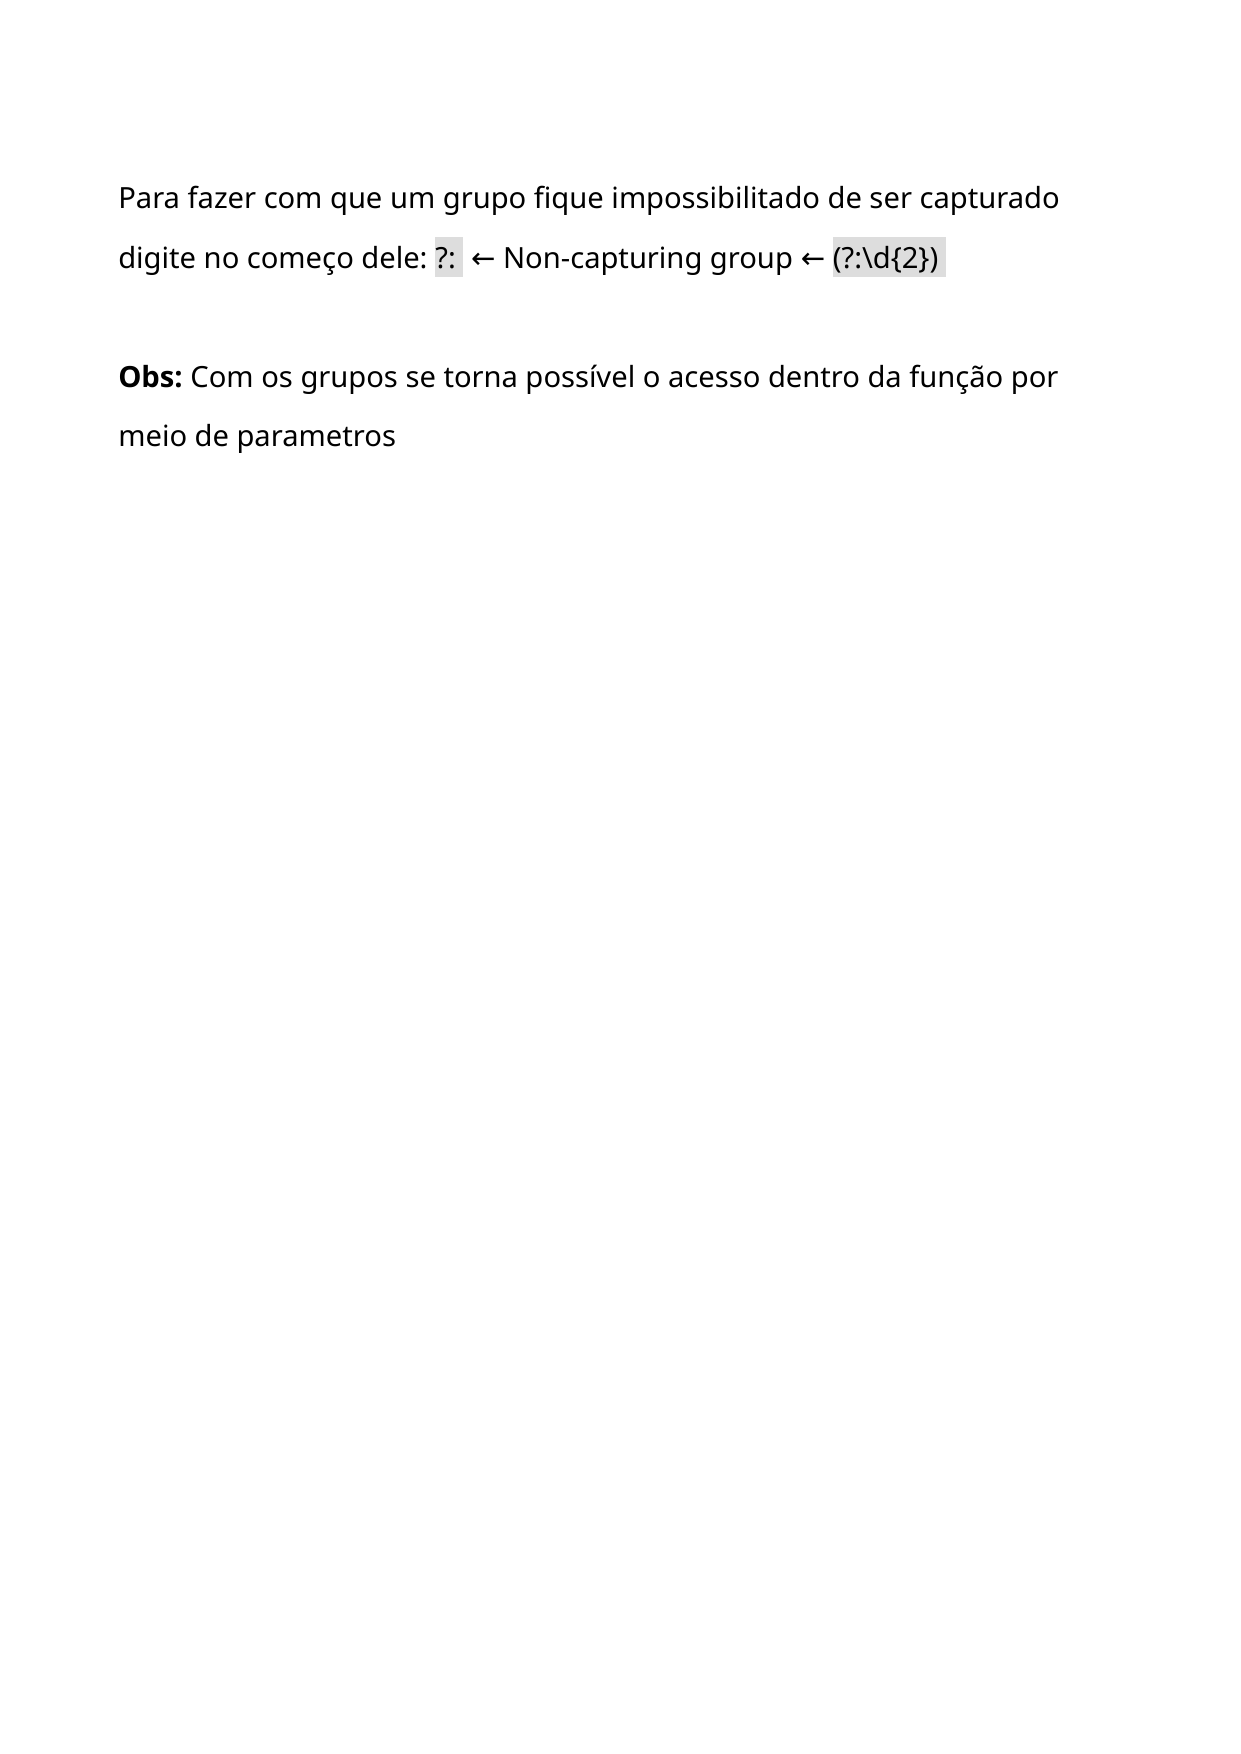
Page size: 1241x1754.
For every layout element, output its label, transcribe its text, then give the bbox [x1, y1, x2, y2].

text Obs: Com os grupos se torna possível o acesso dentro da função por meio de parametros [118, 356, 1122, 455]
text Para fazer com que um grupo fique impossibilitado de ser capturado digite no começo dele: ?: ← Non-capturing group ← (?:\d{2}) [118, 178, 1122, 277]
